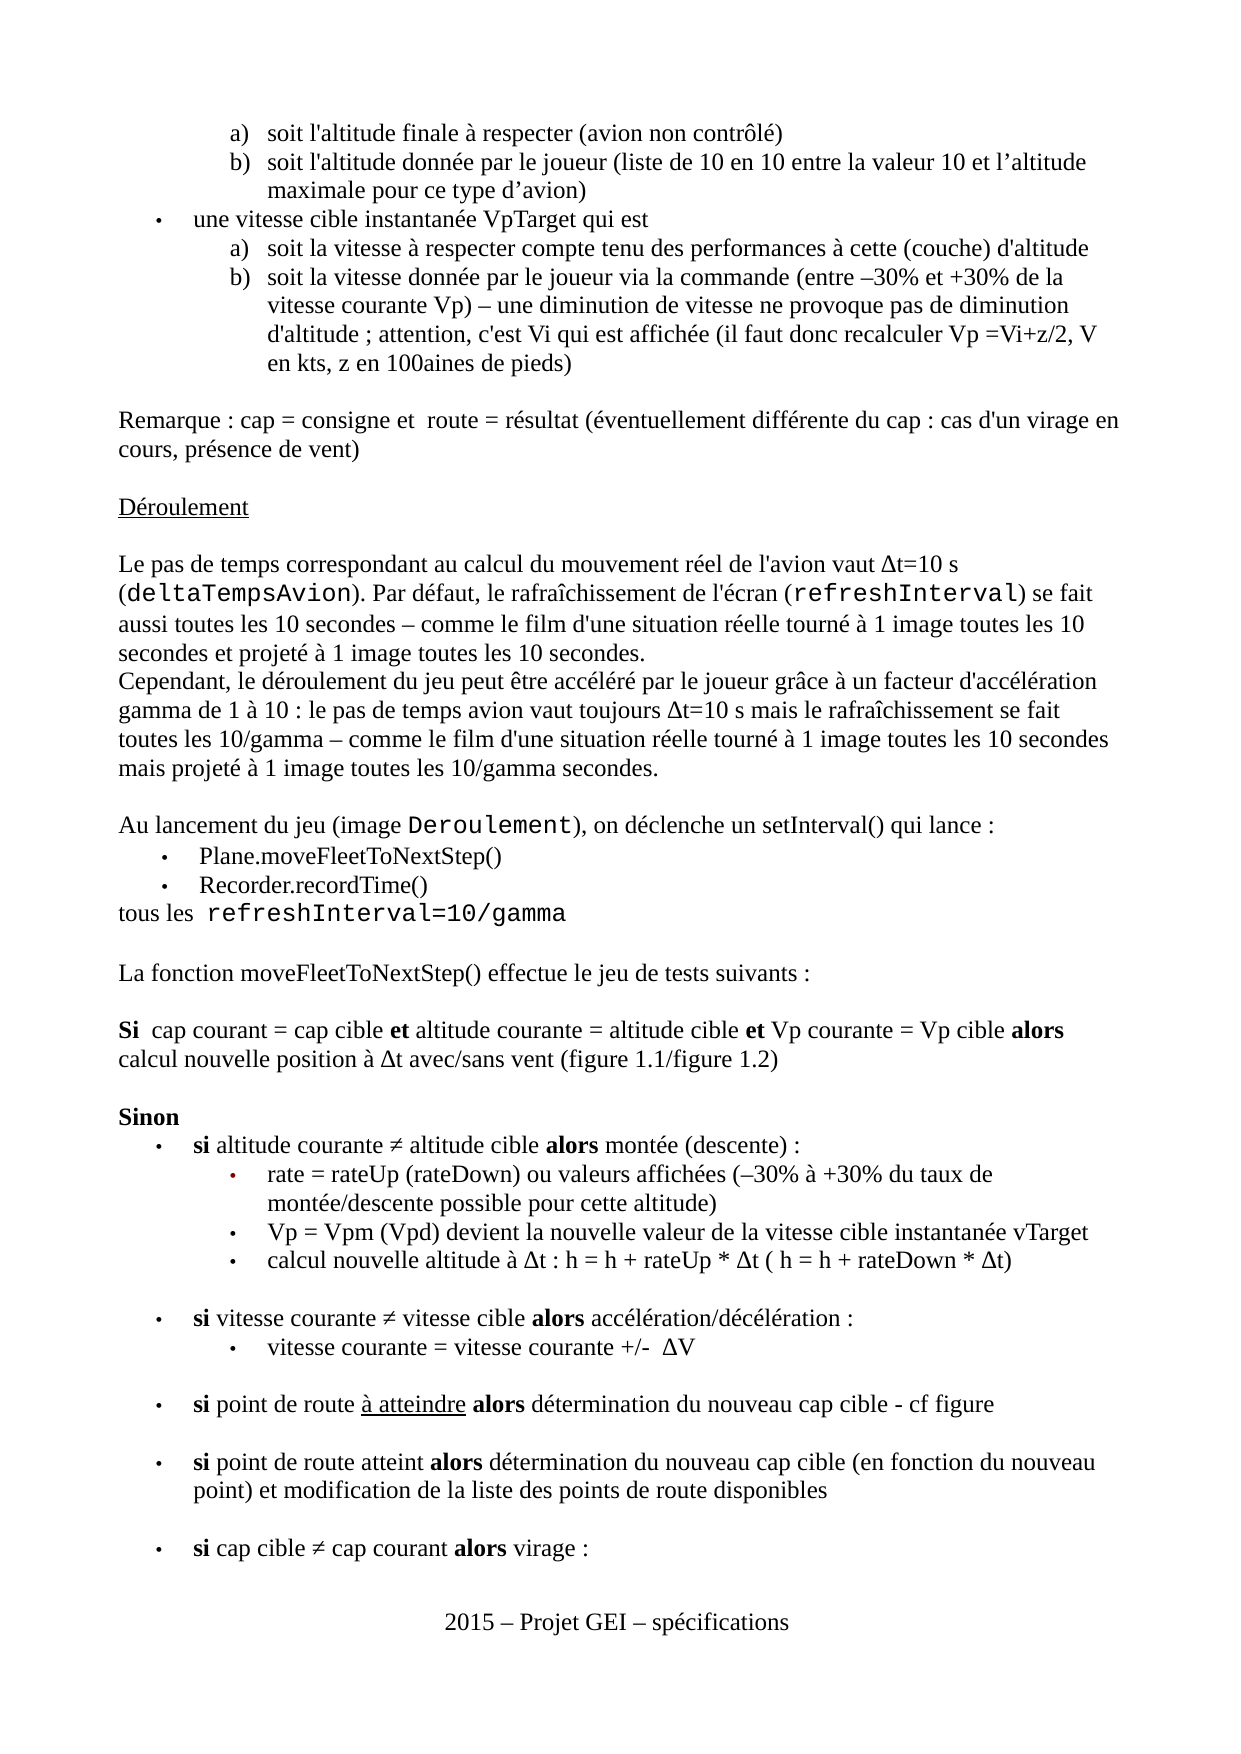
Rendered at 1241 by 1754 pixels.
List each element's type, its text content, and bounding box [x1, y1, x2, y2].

list si altitude courante ≠ altitude cible alors montée (descente) : [156, 1131, 1122, 1159]
list soit l'altitude finale à respecter (avion non contrôlé) [229, 118, 1122, 147]
list soit la vitesse donnée par le joueur via la commande (entre –30% et +30% de la vitesse courante Vp) – une diminution de vitesse ne provoque pas de diminution d'altitude ; attention, c'est Vi qui est affichée (il faut donc recalculer Vp =Vi+z/2, V en kts, z en 100aines de pieds) [229, 262, 1122, 377]
list si point de route à atteindre alors détermination du nouveau cap cible - cf figure [156, 1389, 1122, 1418]
list soit l'altitude donnée par le joueur (liste de 10 en 10 entre la valeur 10 et l’altitude maximale pour ce type d’avion) [229, 147, 1122, 204]
list soit la vitesse à respecter compte tenu des performances à cette (couche) d'altitude [229, 233, 1122, 262]
text Cependant, le déroulement du jeu peut être accéléré par le joueur grâce à un facteur d'accélération gamma de 1 à 10 : le pas de temps avion vaut toujours ∆t=10 s mais le rafraîchissement se fait toutes les 10/gamma – comme le film d'une situation réelle tourné à 1 image toutes les 10 secondes mais projeté à 1 image toutes les 10/gamma secondes. [118, 666, 1122, 781]
list si vitesse courante ≠ vitesse cible alors accélération/décélération : [156, 1303, 1122, 1332]
text Déroulement [118, 492, 1122, 521]
list si cap cible ≠ cap courant alors virage : [156, 1533, 1122, 1562]
text Sinon [118, 1102, 1122, 1131]
list calcul nouvelle altitude à ∆t : h = h + rateUp * ∆t ( h = h + rateDown * ∆t) [229, 1246, 1122, 1274]
list Recorder.recordTime() [192, 870, 1122, 898]
list Vp = Vpm (Vpd) devient la nouvelle valeur de la vitesse cible instantanée vTarget [229, 1217, 1122, 1246]
list vitesse courante = vitesse courante +/- ∆V [229, 1332, 1122, 1361]
list Plane.moveFleetToNextStep() [192, 841, 1122, 870]
text Le pas de temps correspondant au calcul du mouvement réel de l'avion vaut ∆t=10 s (deltaTempsAvion). Par défaut, le rafraîchissement de l'écran (refreshInterval) se fait aussi toutes les 10 secondes – comme le film d'une situation réelle tourné à 1 image toutes les 10 secondes et projeté à 1 image toutes les 10 secondes. [118, 549, 1122, 666]
text tous les refreshInterval=10/gamma [118, 898, 1122, 929]
list rate = rateUp (rateDown) ou valeurs affichées (–30% à +30% du taux de montée/descente possible pour cette altitude) [229, 1159, 1122, 1217]
list si point de route atteint alors détermination du nouveau cap cible (en fonction du nouveau point) et modification de la liste des points de route disponibles [156, 1447, 1122, 1504]
list une vitesse cible instantanée VpTarget qui est [156, 204, 1122, 233]
text Au lancement du jeu (image Deroulement), on déclenche un setInterval() qui lance : [118, 810, 1122, 841]
text La fonction moveFleetToNextStep() effectue le jeu de tests suivants : [118, 958, 1122, 987]
text Si cap courant = cap cible et altitude courante = altitude cible et Vp courante = Vp cible alors calcul nouvelle position à ∆t avec/sans vent (figure 1.1/figure 1.2) [118, 1016, 1122, 1073]
text Remarque : cap = consigne et route = résultat (éventuellement différente du cap : cas d'un virage en cours, présence de vent) [118, 406, 1122, 463]
